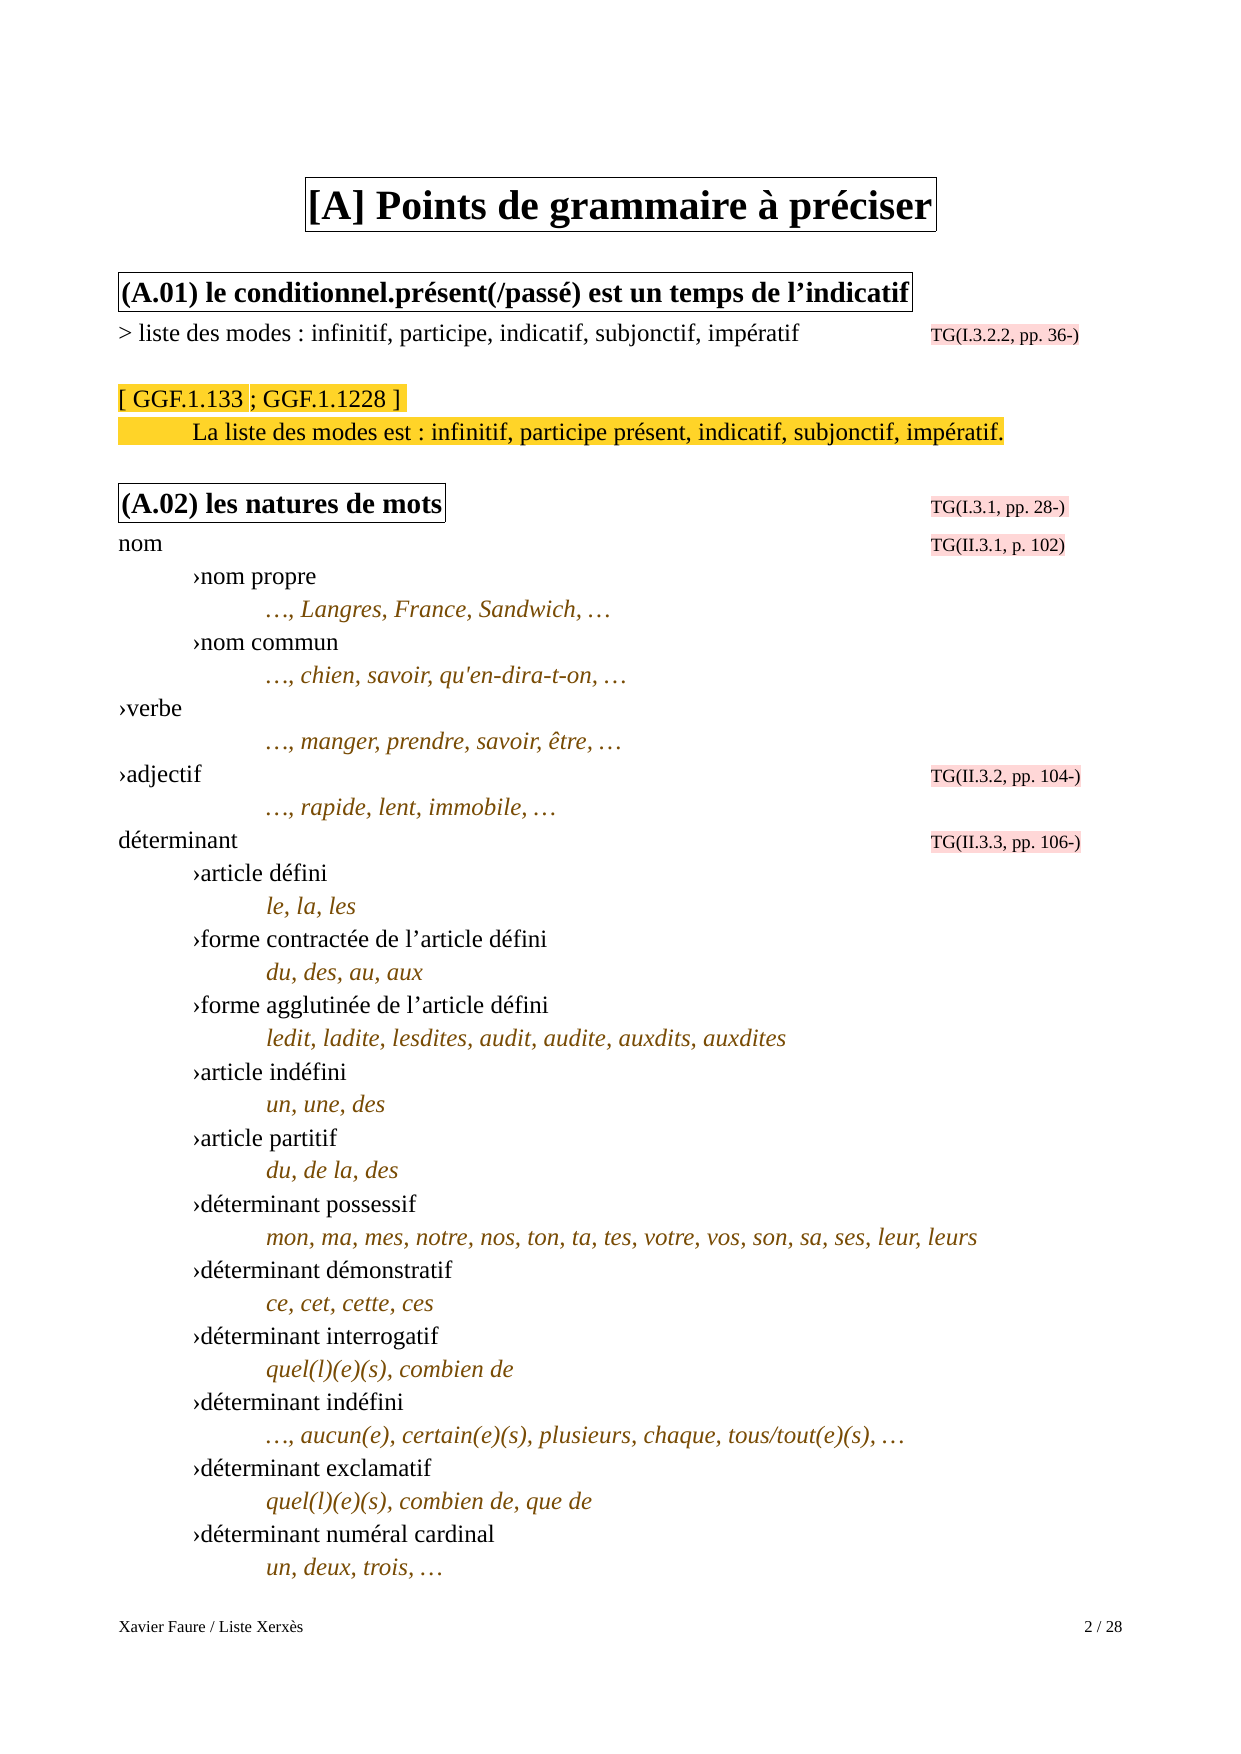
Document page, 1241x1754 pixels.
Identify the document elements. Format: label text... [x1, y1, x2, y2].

text un, deux, trois, … [118, 1552, 1122, 1581]
text …, chien, savoir, qu'en-dira-t-on, … [118, 660, 1122, 689]
text ›déterminant indéfini [118, 1387, 1122, 1416]
text ›déterminant numéral cardinal [118, 1519, 1122, 1548]
text ce, cet, cette, ces [118, 1288, 1122, 1316]
text ›déterminant interrogatif [118, 1321, 1122, 1349]
text ›forme agglutinée de l’article défini [118, 991, 1122, 1019]
text TG(I.3.1, pp. 28-) [446, 483, 1122, 522]
text ›déterminant démonstratif [118, 1255, 1122, 1283]
text un, une, des [118, 1089, 1122, 1118]
text > liste des modes : infinitif, participe, indicatif, subjonctif, impératif TG(I.3.2.2, pp. 36-) [118, 318, 1122, 346]
text [118, 177, 305, 231]
text ›déterminant possessif [118, 1189, 1122, 1217]
text ›adjectif TG(II.3.2, pp. 104-) [118, 759, 1122, 788]
text [ GGF.1.133 ; GGF.1.1228 ] [407, 384, 1122, 412]
text déterminant TG(II.3.3, pp. 106-) [118, 825, 1122, 854]
text le, la, les [118, 891, 1122, 920]
text nom TG(II.3.1, p. 102) [118, 528, 1122, 557]
text ›verbe [118, 693, 1122, 722]
text [A] Points de grammaire à préciser [306, 178, 936, 231]
text ›article défini [118, 858, 1122, 887]
text du, des, au, aux [118, 957, 1122, 986]
text (A.02) les natures de mots [119, 484, 445, 522]
text du, de la, des [118, 1156, 1122, 1184]
text mon, ma, mes, notre, nos, ton, ta, tes, votre, vos, son, sa, ses, leur, leurs [118, 1222, 1122, 1250]
text La liste des modes est : infinitif, participe présent, indicatif, subjonctif, impératif. [1004, 417, 1122, 445]
text [937, 177, 1122, 231]
text ›nom commun [118, 627, 1122, 656]
text …, Langres, France, Sandwich, … [118, 594, 1122, 623]
text …, rapide, lent, immobile, … [118, 792, 1122, 821]
text quel(l)(e)(s), combien de, que de [118, 1486, 1122, 1514]
text …, manger, prendre, savoir, être, … [118, 726, 1122, 755]
text [913, 272, 1122, 312]
text ›déterminant exclamatif [118, 1453, 1122, 1482]
text …, aucun(e), certain(e)(s), plusieurs, chaque, tous/tout(e)(s), … [118, 1420, 1122, 1448]
text ›nom propre [118, 561, 1122, 590]
text ›article indéfini [118, 1057, 1122, 1085]
text quel(l)(e)(s), combien de [118, 1354, 1122, 1382]
text ›forme contractée de l’article défini [118, 924, 1122, 953]
text (A.01) le conditionnel.présent(/passé) est un temps de l’indicatif [119, 273, 912, 311]
text ›article partitif [118, 1123, 1122, 1151]
text ledit, ladite, lesdites, audit, audite, auxdits, auxdites [118, 1023, 1122, 1052]
